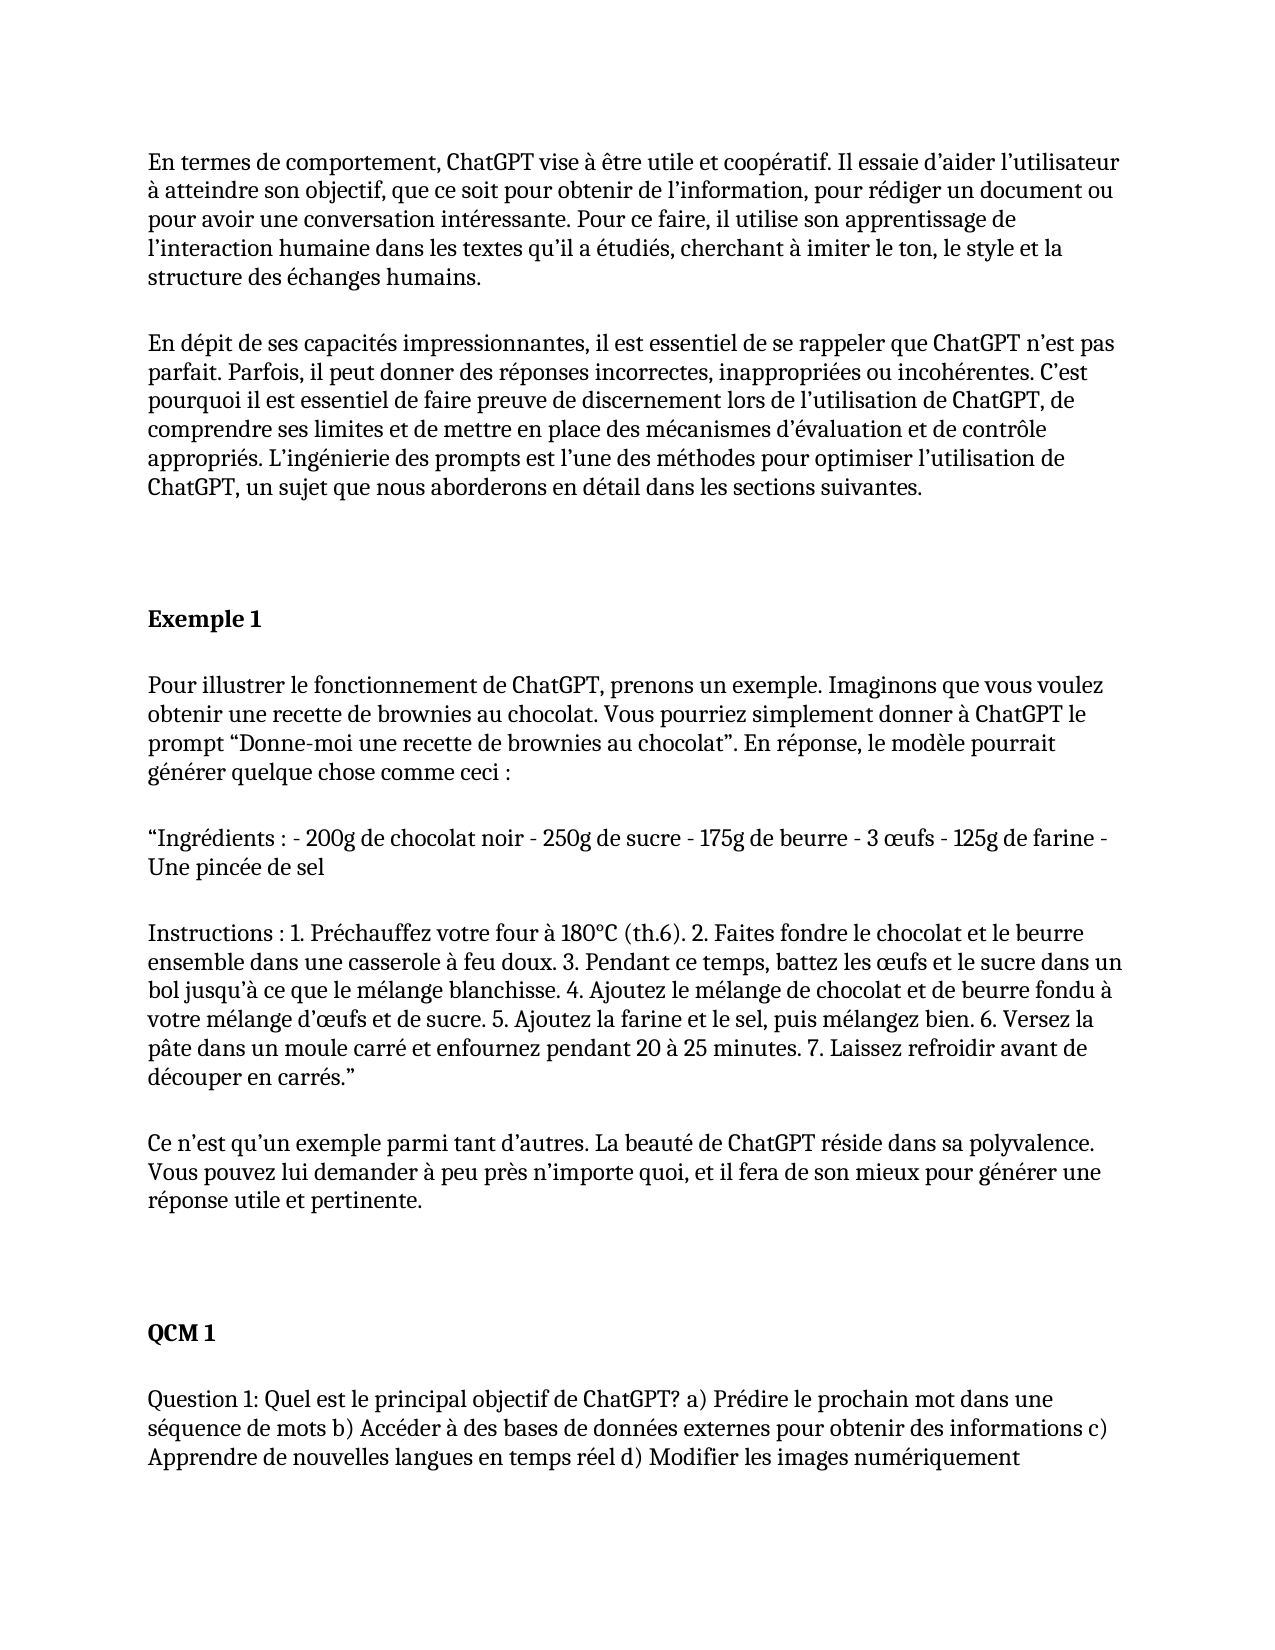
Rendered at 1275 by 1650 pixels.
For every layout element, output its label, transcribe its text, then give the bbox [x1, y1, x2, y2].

text En dépit de ses capacités impressionnantes, il est essentiel de se rappeler que ChatGPT n’est pas parfait. Parfois, il peut donner des réponses incorrectes, inappropriées ou incohérentes. C’est pourquoi il est essentiel de faire preuve de discernement lors de l’utilisation de ChatGPT, de comprendre ses limites et de mettre en place des mécanismes d’évaluation et de contrôle appropriés. L’ingénierie des prompts est l’une des méthodes pour optimiser l’utilisation de ChatGPT, un sujet que nous aborderons en détail dans les sections suivantes. [148, 329, 1127, 501]
text Pour illustrer le fonctionnement de ChatGPT, prenons un exemple. Imaginons que vous voulez obtenir une recette de brownies au chocolat. Vous pourriez simplement donner à ChatGPT le prompt “Donne-moi une recette de brownies au chocolat”. En réponse, le modèle pourrait générer quelque chose comme ceci : [148, 671, 1127, 786]
text Ce n’est qu’un exemple parmi tant d’autres. La beauté de ChatGPT réside dans sa polyvalence. Vous pouvez lui demander à peu près n’importe quoi, et il fera de son mieux pour générer une réponse utile et pertinente. [148, 1129, 1127, 1215]
text Question 1: Quel est le principal objectif de ChatGPT? a) Prédire le prochain mot dans une séquence de mots b) Accéder à des bases de données externes pour obtenir des informations c) Apprendre de nouvelles langues en temps réel d) Modifier les images numériquement [148, 1385, 1127, 1471]
text QCM 1 [148, 1319, 1127, 1348]
text Exemple 1 [148, 605, 1127, 634]
text “Ingrédients : - 200g de chocolat noir - 250g de sucre - 175g de beurre - 3 œufs - 125g de farine - Une pincée de sel [148, 824, 1127, 881]
text Instructions : 1. Préchauffez votre four à 180°C (th.6). 2. Faites fondre le chocolat et le beurre ensemble dans une casserole à feu doux. 3. Pendant ce temps, battez les œufs et le sucre dans un bol jusqu’à ce que le mélange blanchisse. 4. Ajoutez le mélange de chocolat et de beurre fondu à votre mélange d’œufs et de sucre. 5. Ajoutez la farine et le sel, puis mélangez bien. 6. Versez la pâte dans un moule carré et enfournez pendant 20 à 25 minutes. 7. Laissez refroidir avant de découper en carrés.” [148, 919, 1127, 1091]
text En termes de comportement, ChatGPT vise à être utile et coopératif. Il essaie d’aider l’utilisateur à atteindre son objectif, que ce soit pour obtenir de l’information, pour rédiger un document ou pour avoir une conversation intéressante. Pour ce faire, il utilise son apprentissage de l’interaction humaine dans les textes qu’il a étudiés, cherchant à imiter le ton, le style et la structure des échanges humains. [148, 148, 1127, 291]
